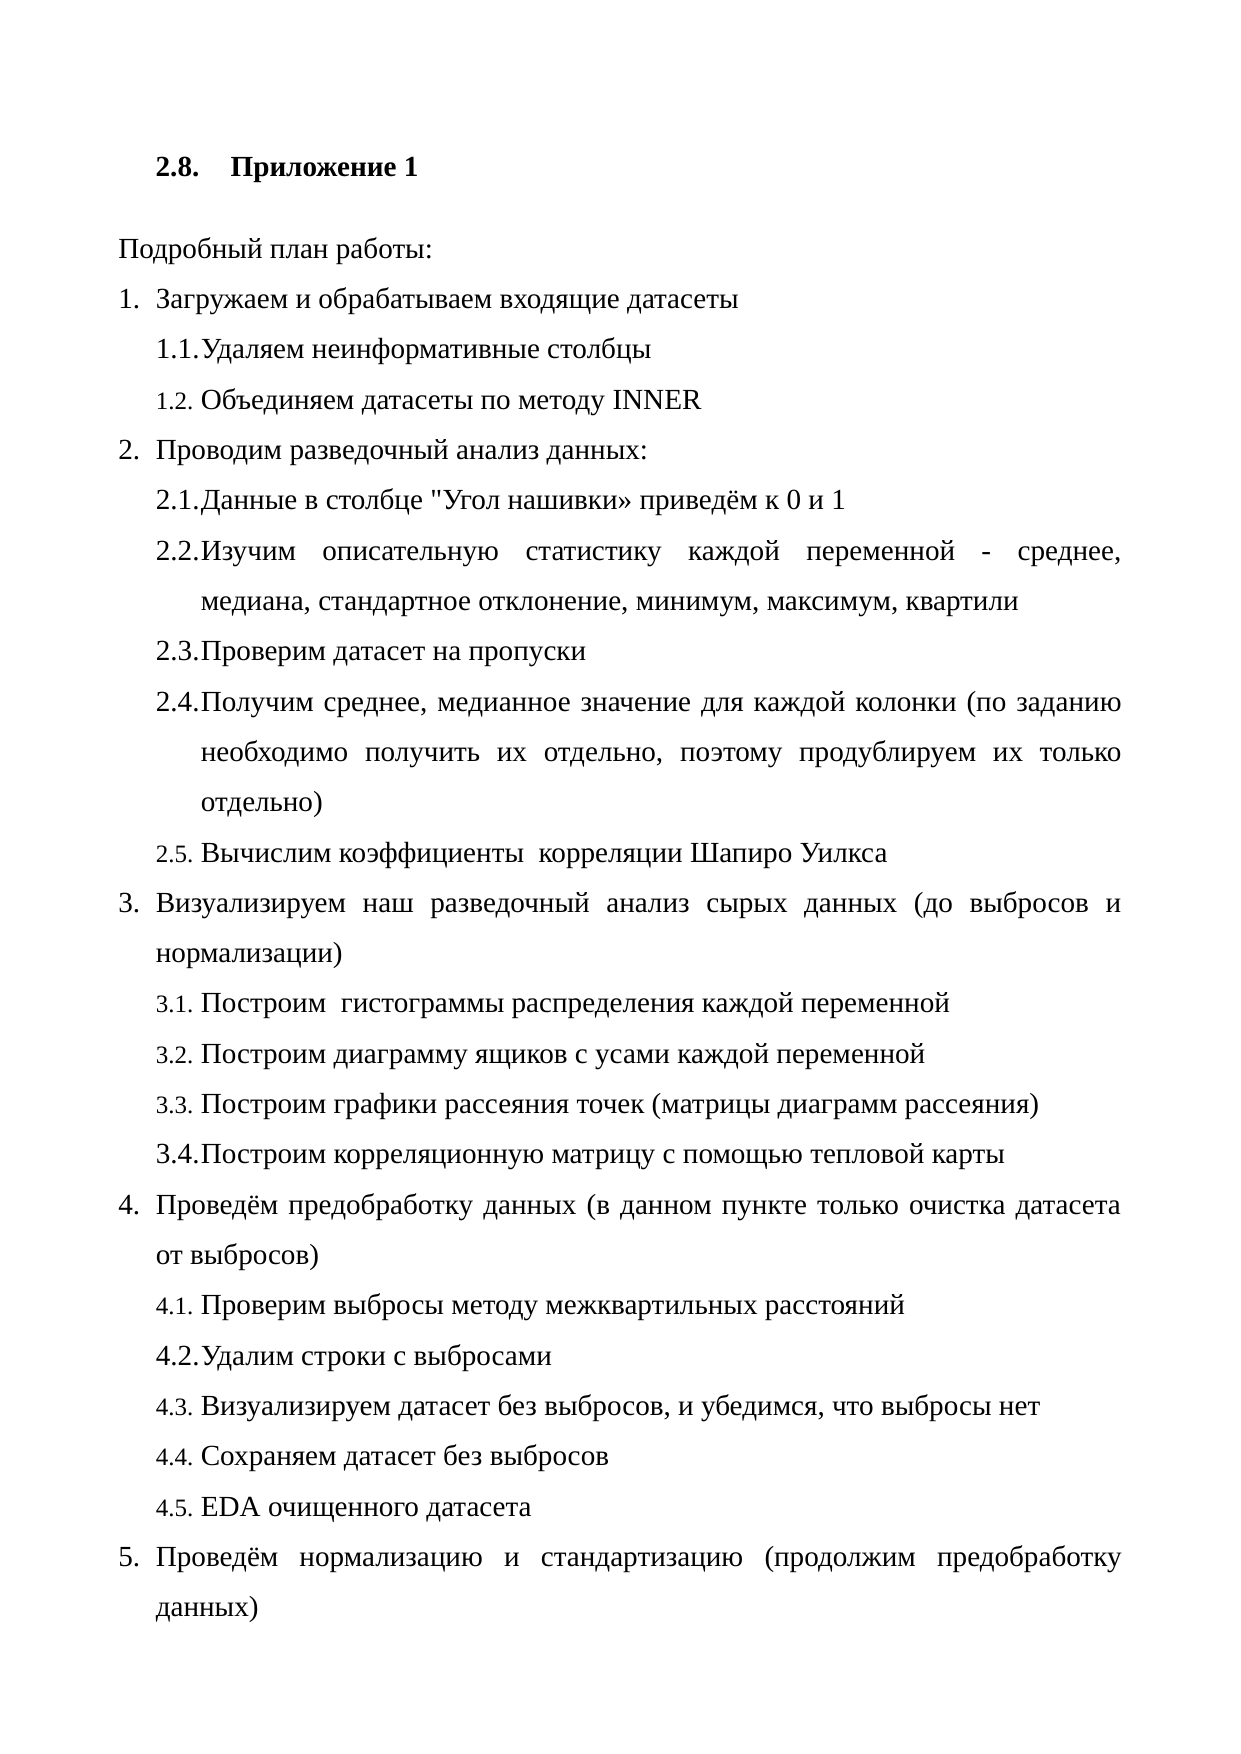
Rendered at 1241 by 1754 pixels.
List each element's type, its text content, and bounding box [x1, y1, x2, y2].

list Визуализируем наш разведочный анализ сырых данных (до выбросов и нормализации) [118, 885, 1122, 969]
list Изучим описательную статистику каждой переменной - среднее, медиана, стандартное отклонение, минимум, максимум, квартили [156, 533, 1122, 617]
text Подробный план работы: [118, 231, 1122, 264]
list Проведём нормализацию и стандартизацию (продолжим предобработку данных) [118, 1539, 1122, 1623]
list Визуализируем датасет без выбросов, и убедимся, что выбросы нет [156, 1388, 1122, 1422]
list Загружаем и обрабатываем входящие датасеты [118, 281, 1122, 315]
list Построим диаграмму ящиков с усами каждой переменной [156, 1036, 1122, 1069]
list Объединяем датасеты по методу INNER [156, 382, 1122, 415]
list Проводим разведочный анализ данных: [118, 432, 1122, 466]
list Проверим выбросы методу межквартильных расстояний [156, 1287, 1122, 1321]
list Построим гистограммы распределения каждой переменной [156, 986, 1122, 1019]
list Построим графики рассеяния точек (матрицы диаграмм рассеяния) [156, 1086, 1122, 1120]
list Построим корреляционную матрицу с помощью тепловой карты [156, 1137, 1122, 1170]
list Получим среднее, медианное значение для каждой колонки (по заданию необходимо получить их отдельно, поэтому продублируем их только отдельно) [156, 684, 1122, 818]
list Сохраняем датасет без выбросов [156, 1438, 1122, 1472]
list Данные в столбце "Угол нашивки» приведём к 0 и 1 [156, 482, 1122, 516]
list Проверим датасет на пропуски [156, 633, 1122, 667]
list Вычислим коэффициенты корреляции Шапиро Уилкса [156, 835, 1122, 868]
list Проведём предобработку данных (в данном пункте только очистка датасета от выбросов) [118, 1187, 1122, 1271]
list Удалим строки c выбросами [156, 1338, 1122, 1371]
list Удаляем неинформативные столбцы [156, 332, 1122, 365]
list EDA очищенного датасета [156, 1489, 1122, 1522]
subtitle Приложение 1 [155, 149, 1122, 183]
